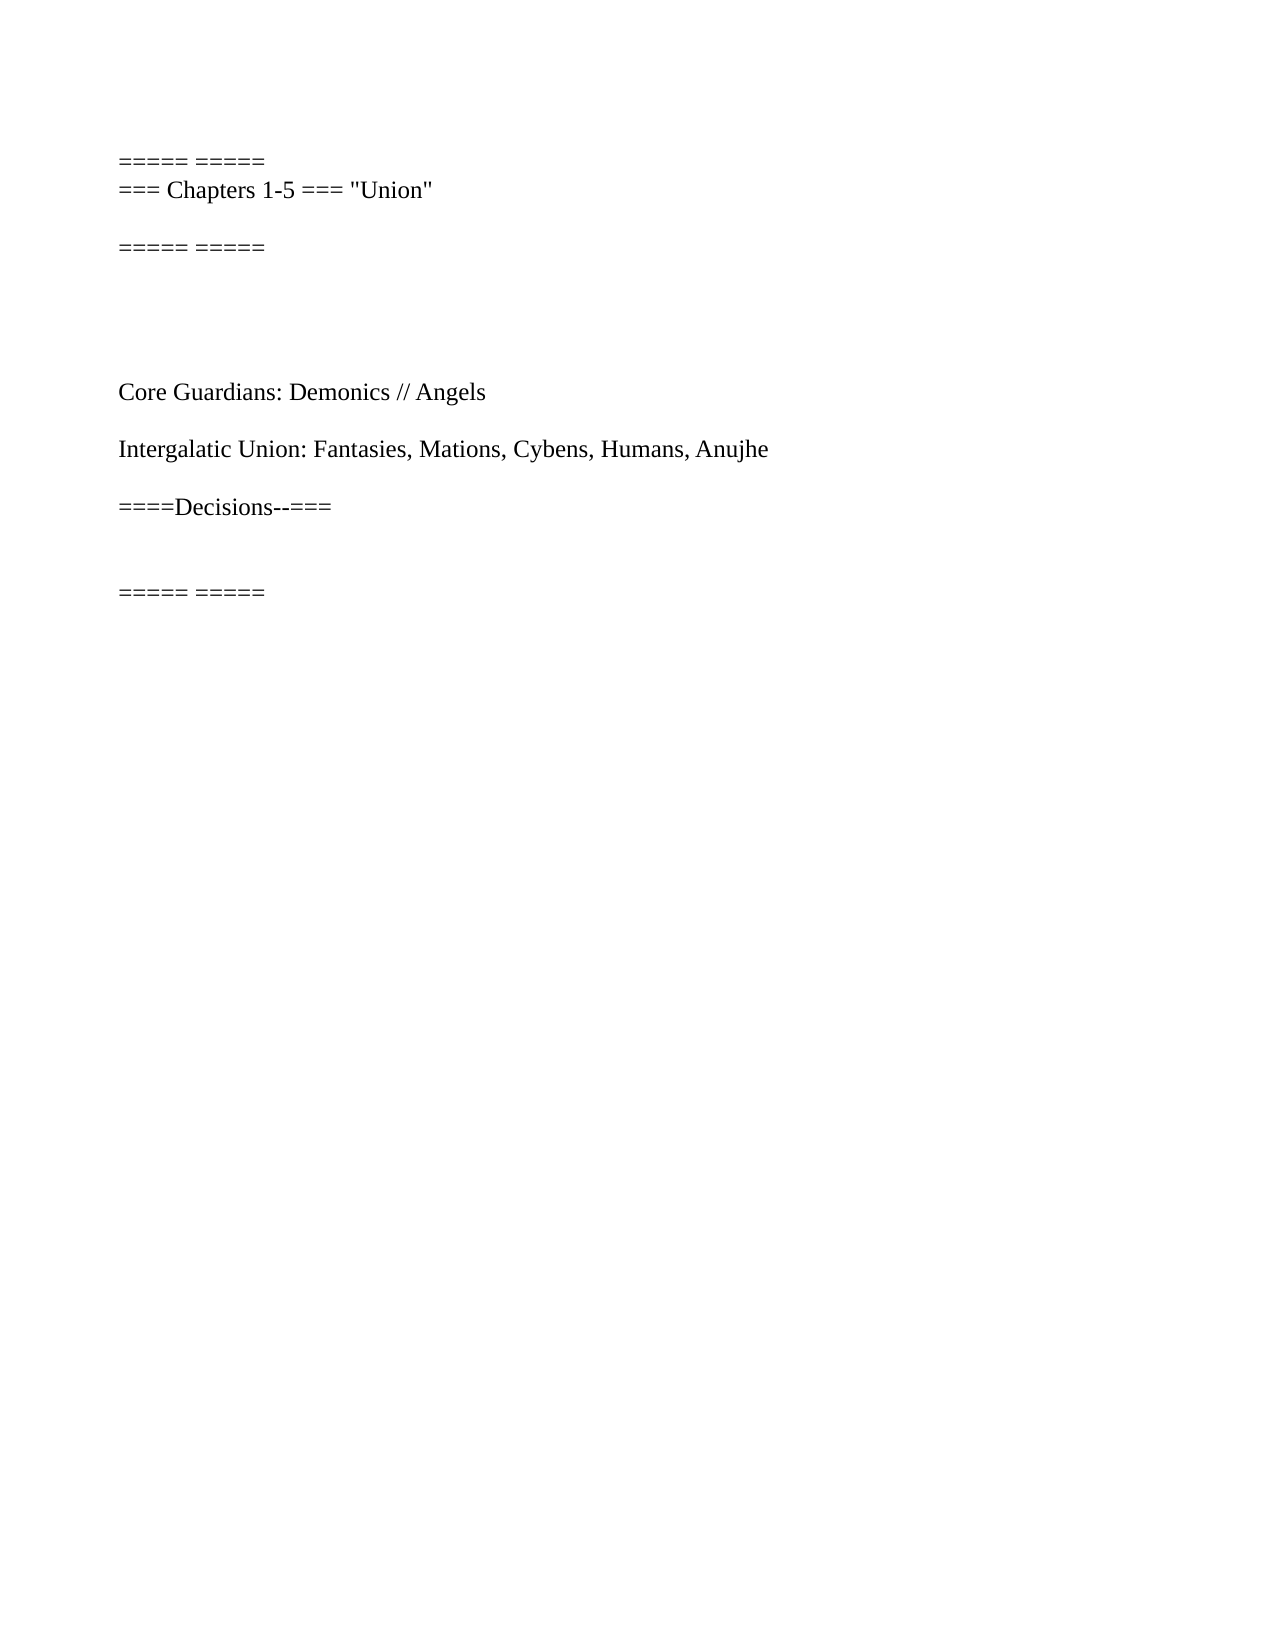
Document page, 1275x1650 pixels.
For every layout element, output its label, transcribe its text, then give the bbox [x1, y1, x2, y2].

text === Chapters 1-5 === "Union" [118, 176, 1157, 204]
text ===== ===== [118, 578, 1157, 607]
text ===== ===== [118, 233, 1157, 262]
text ===== ===== [118, 147, 1157, 176]
text Intergalatic Union: Fantasies, Mations, Cybens, Humans, Anujhe [118, 434, 1157, 463]
text Core Guardians: Demonics // Angels [118, 377, 1157, 406]
text ====Decisions--=== [118, 492, 1157, 521]
